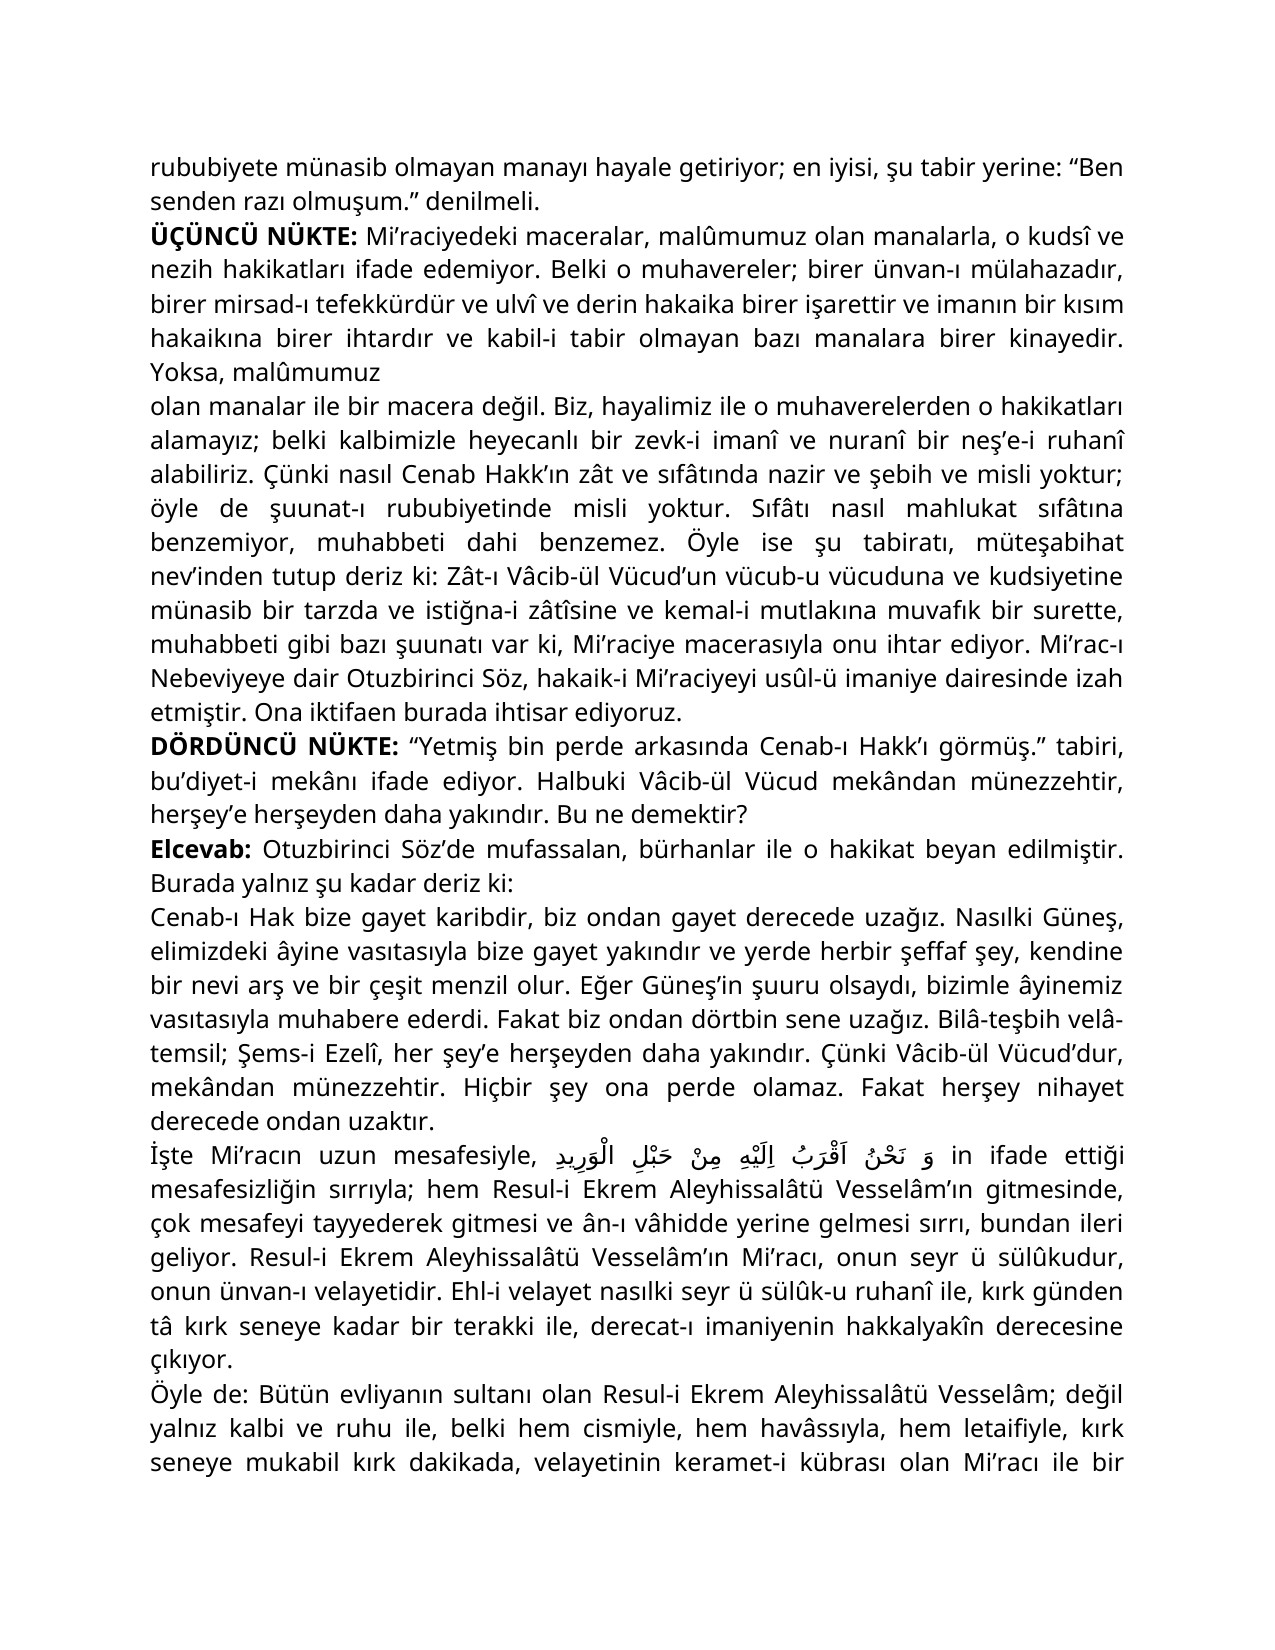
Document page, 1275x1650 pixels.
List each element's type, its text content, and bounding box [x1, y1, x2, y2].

text Elcevab: Otuzbirinci Söz’de mufassalan, bürhanlar ile o hakikat beyan edilmiştir. Burada yalnız şu kadar deriz ki: [150, 831, 1125, 899]
text Öyle de: Bütün evliyanın sultanı olan Resul-i Ekrem Aleyhissalâtü Vesselâm; değil yalnız kalbi ve ruhu ile, belki hem cismiyle, hem havâssıyla, hem letaifiyle, kırk seneye mukabil kırk dakikada, velayetinin keramet-i kübrası olan Mi’racı ile bir [150, 1376, 1125, 1478]
text DÖRDÜNCÜ NÜKTE: “Yetmiş bin perde arkasında Cenab-ı Hakk’ı görmüş.” tabiri, bu’diyet-i mekânı ifade ediyor. Halbuki Vâcib-ül Vücud mekândan münezzehtir, herşey’e herşeyden daha yakındır. Bu ne demektir? [150, 729, 1125, 831]
text rububiyete münasib olmayan manayı hayale getiriyor; en iyisi, şu tabir yerine: “Ben senden razı olmuşum.” denilmeli. [150, 150, 1125, 218]
text olan manalar ile bir macera değil. Biz, hayalimiz ile o muhaverelerden o hakikatları alamayız; belki kalbimizle heyecanlı bir zevk-i imanî ve nuranî bir neş’e-i ruhanî alabiliriz. Çünki nasıl Cenab Hakk’ın zât ve sıfâtında nazir ve şebih ve misli yoktur; öyle de şuunat-ı rububiyetinde misli yoktur. Sıfâtı nasıl mahlukat sıfâtına benzemiyor, muhabbeti dahi benzemez. Öyle ise şu tabiratı, müteşabihat nev’inden tutup deriz ki: Zât-ı Vâcib-ül Vücud’un vücub-u vücuduna ve kudsiyetine münasib bir tarzda ve istiğna-i zâtîsine ve kemal-i mutlakına muvafık bir surette, muhabbeti gibi bazı şuunatı var ki, Mi’raciye macerasıyla onu ihtar ediyor. Mi’rac-ı Nebeviyeye dair Otuzbirinci Söz, hakaik-i Mi’raciyeyi usûl-ü imaniye dairesinde izah etmiştir. Ona iktifaen burada ihtisar ediyoruz. [150, 388, 1125, 729]
text İşte Mi’racın uzun mesafesiyle, وَ نَحْنُ اَقْرَبُ اِلَيْهِ مِنْ حَبْلِ الْوَرِيدِ in ifade ettiği mesafesizliğin sırrıyla; hem Resul-i Ekrem Aleyhissalâtü Vesselâm’ın gitmesinde, çok mesafeyi tayyederek gitmesi ve ân-ı vâhidde yerine gelmesi sırrı, bundan ileri geliyor. Resul-i Ekrem Aleyhissalâtü Vesselâm’ın Mi’racı, onun seyr ü sülûkudur, onun ünvan-ı velayetidir. Ehl-i velayet nasılki seyr ü sülûk-u ruhanî ile, kırk günden tâ kırk seneye kadar bir terakki ile, derecat-ı imaniyenin hakkalyakîn derecesine çıkıyor. [150, 1138, 1125, 1376]
text Cenab-ı Hak bize gayet karibdir, biz ondan gayet derecede uzağız. Nasılki Güneş, elimizdeki âyine vasıtasıyla bize gayet yakındır ve yerde herbir şeffaf şey, kendine bir nevi arş ve bir çeşit menzil olur. Eğer Güneş’in şuuru olsaydı, bizimle âyinemiz vasıtasıyla muhabere ederdi. Fakat biz ondan dörtbin sene uzağız. Bilâ-teşbih velâ-temsil; Şems-i Ezelî, her şey’e herşeyden daha yakındır. Çünki Vâcib-ül Vücud’dur, mekândan münezzehtir. Hiçbir şey ona perde olamaz. Fakat herşey nihayet derecede ondan uzaktır. [150, 899, 1125, 1138]
text ÜÇÜNCÜ NÜKTE: Mi’raciyedeki maceralar, malûmumuz olan manalarla, o kudsî ve nezih hakikatları ifade edemiyor. Belki o muhavereler; birer ünvan-ı mülahazadır, birer mirsad-ı tefekkürdür ve ulvî ve derin hakaika birer işarettir ve imanın bir kısım hakaikına birer ihtardır ve kabil-i tabir olmayan bazı manalara birer kinayedir. Yoksa, malûmumuz [150, 218, 1125, 388]
